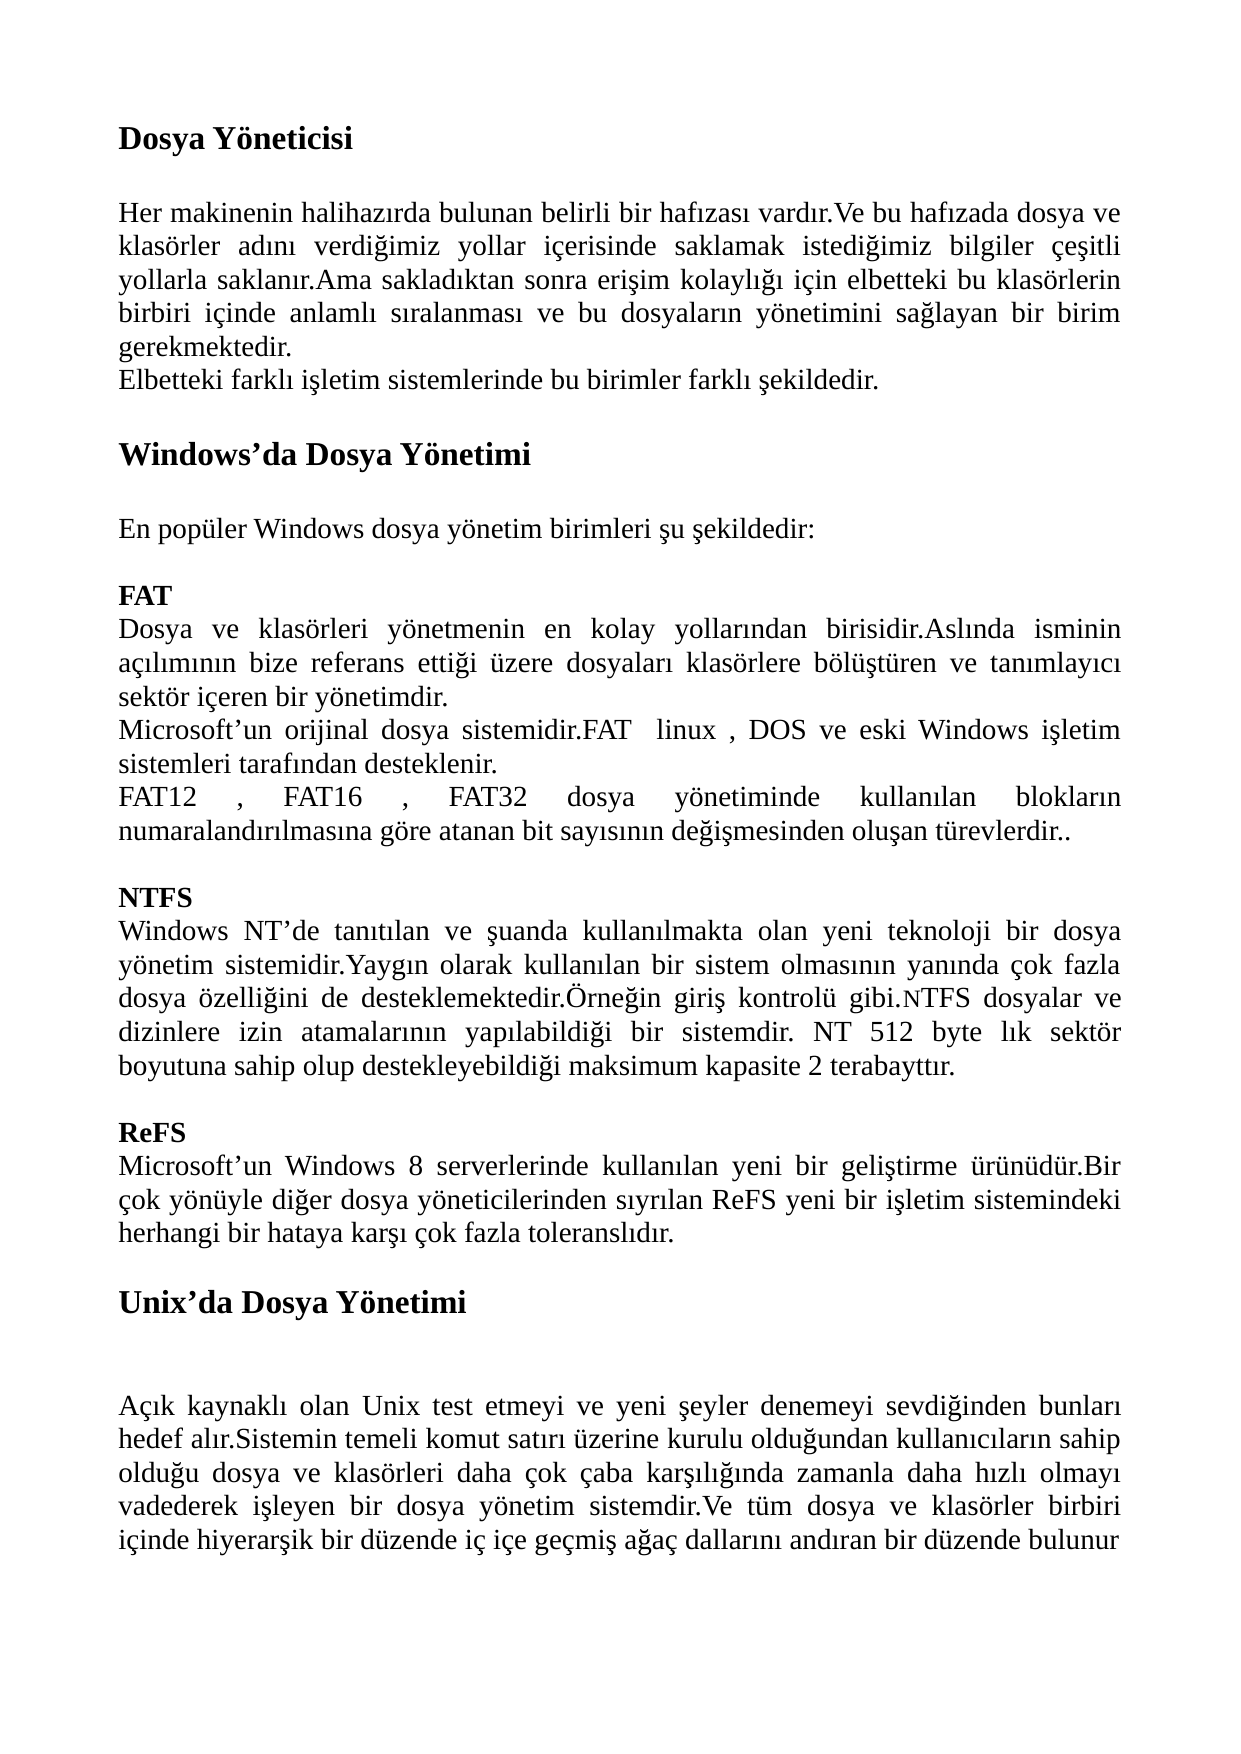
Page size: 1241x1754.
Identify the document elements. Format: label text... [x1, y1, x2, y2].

text Dosya ve klasörleri yönetmenin en kolay yollarından birisidir.Aslında isminin açılımının bize referans ettiği üzere dosyaları klasörlere bölüştüren ve tanımlayıcı sektör içeren bir yönetimdir. [118, 612, 1122, 712]
text Her makinenin halihazırda bulunan belirli bir hafızası vardır.Ve bu hafızada dosya ve klasörler adını verdiğimiz yollar içerisinde saklamak istediğimiz bilgiler çeşitli yollarla saklanır.Ama sakladıktan sonra erişim kolaylığı için elbetteki bu klasörlerin birbiri içinde anlamlı sıralanması ve bu dosyaların yönetimini sağlayan bir birim gerekmektedir. [118, 195, 1122, 362]
text Açık kaynaklı olan Unix test etmeyi ve yeni şeyler denemeyi sevdiğinden bunları hedef alır.Sistemin temeli komut satırı üzerine kurulu olduğundan kullanıcıların sahip olduğu dosya ve klasörleri daha çok çaba karşılığında zamanla daha hızlı olmayı vadederek işleyen bir dosya yönetim sistemdir.Ve tüm dosya ve klasörler birbiri içinde hiyerarşik bir düzende iç içe geçmiş ağaç dallarını andıran bir düzende bulunur [118, 1388, 1122, 1556]
text ReFS [118, 1115, 1122, 1148]
text Windows NT’de tanıtılan ve şuanda kullanılmakta olan yeni teknoloji bir dosya yönetim sistemidir.Yaygın olarak kullanılan bir sistem olmasının yanında çok fazla dosya özelliğini de desteklemektedir.Örneğin giriş kontrolü gibi.NTFS dosyalar ve dizinlere izin atamalarının yapılabildiği bir sistemdir. NT 512 byte lık sektör boyutuna sahip olup destekleyebildiği maksimum kapasite 2 terabayttır. [118, 913, 1122, 1081]
text FAT12 , FAT16 , FAT32 dosya yönetiminde kullanılan blokların numaralandırılmasına göre atanan bit sayısının değişmesinden oluşan türevlerdir.. [118, 779, 1122, 846]
text Dosya Yöneticisi [118, 118, 1122, 156]
text Windows’da Dosya Yönetimi [118, 434, 1122, 473]
text Microsoft’un Windows 8 serverlerinde kullanılan yeni bir geliştirme ürünüdür.Bir çok yönüyle diğer dosya yöneticilerinden sıyrılan ReFS yeni bir işletim sistemindeki herhangi bir hataya karşı çok fazla toleranslıdır. [118, 1148, 1122, 1249]
text FAT [118, 578, 1122, 612]
text Elbetteki farklı işletim sistemlerinde bu birimler farklı şekildedir. [118, 362, 1122, 396]
text NTFS [118, 880, 1122, 913]
text En popüler Windows dosya yönetim birimleri şu şekildedir: [118, 511, 1122, 544]
text Unix’da Dosya Yönetimi [118, 1282, 1122, 1321]
text Microsoft’un orijinal dosya sistemidir.FAT linux , DOS ve eski Windows işletim sistemleri tarafından desteklenir. [118, 712, 1122, 779]
